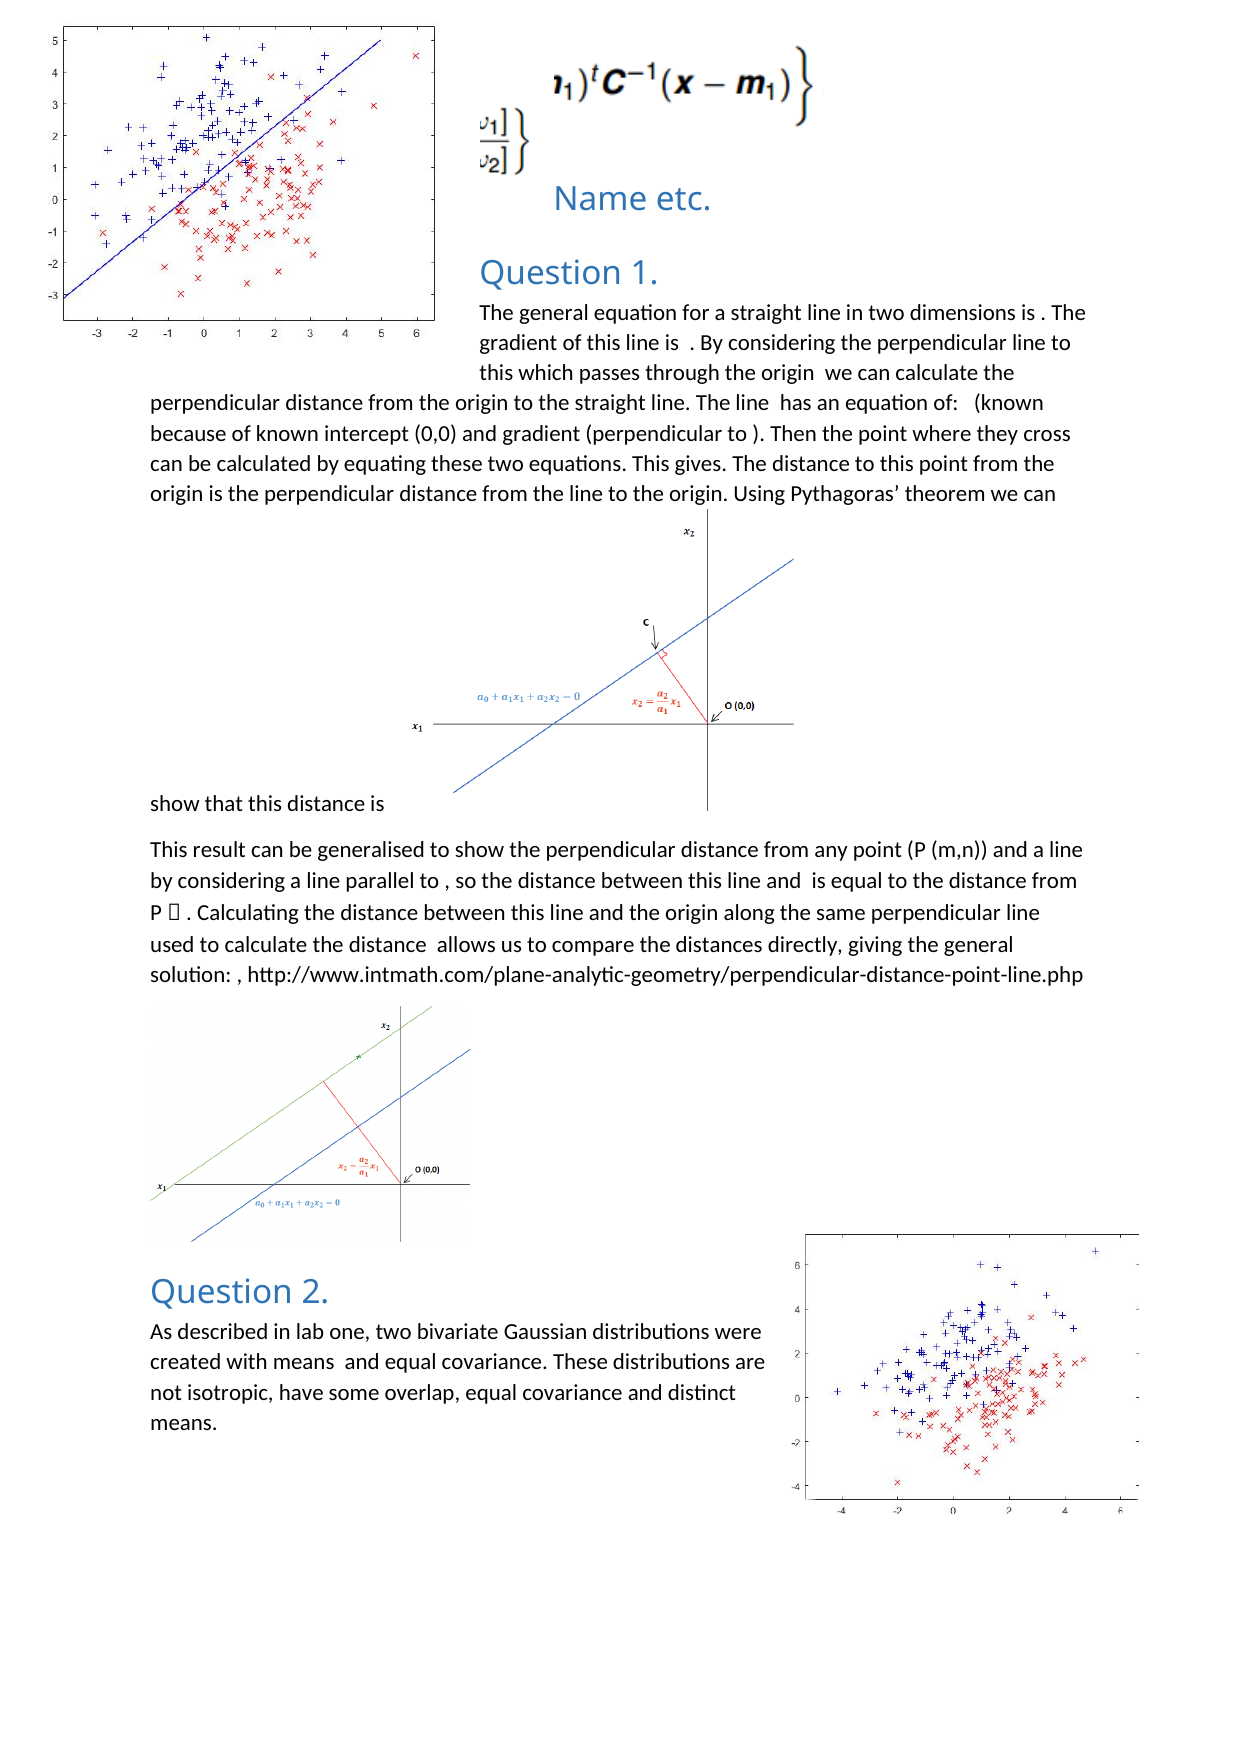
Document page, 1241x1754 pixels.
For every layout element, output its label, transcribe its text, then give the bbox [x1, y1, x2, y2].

subtitle Question 2. [150, 1268, 809, 1314]
picture [150, 1006, 470, 1242]
subtitle Name etc. [480, 175, 1090, 220]
text As described in lab one, two bivariate Gaussian distributions were created with means and equal covariance. These distributions are not isotropic, have some overlap, equal covariance and distinct means. [150, 1317, 809, 1436]
text The general equation for a straight line in two dimensions is . The gradient of this line is . By considering the perpendicular line to this which passes through the origin we can calculate the perpendicular distance from the origin to the straight line. The line has an equation of: (known because of known intercept (0,0) and gradient (perpendicular to ). Then the point where they cross can be calculated by equating these two equations. This gives. The distance to this point from the origin is the perpendicular distance from the line to the origin. Using Pythagoras’ theorem we can show that this distance is [150, 298, 1090, 817]
picture [395, 509, 794, 811]
picture [0, 0, 824, 360]
picture [794, 1234, 1176, 1514]
subtitle Question 1. [480, 249, 1090, 294]
text This result can be generalised to show the perpendicular distance from any point (P (m,n)) and a line by considering a line parallel to , so the distance between this line and is equal to the distance from P  . Calculating the distance between this line and the origin along the same perpendicular line used to calculate the distance allows us to compare the distances directly, giving the general solution: , http://www.intmath.com/plane-analytic-geometry/perpendicular-distance-point-line.php [150, 836, 1090, 988]
